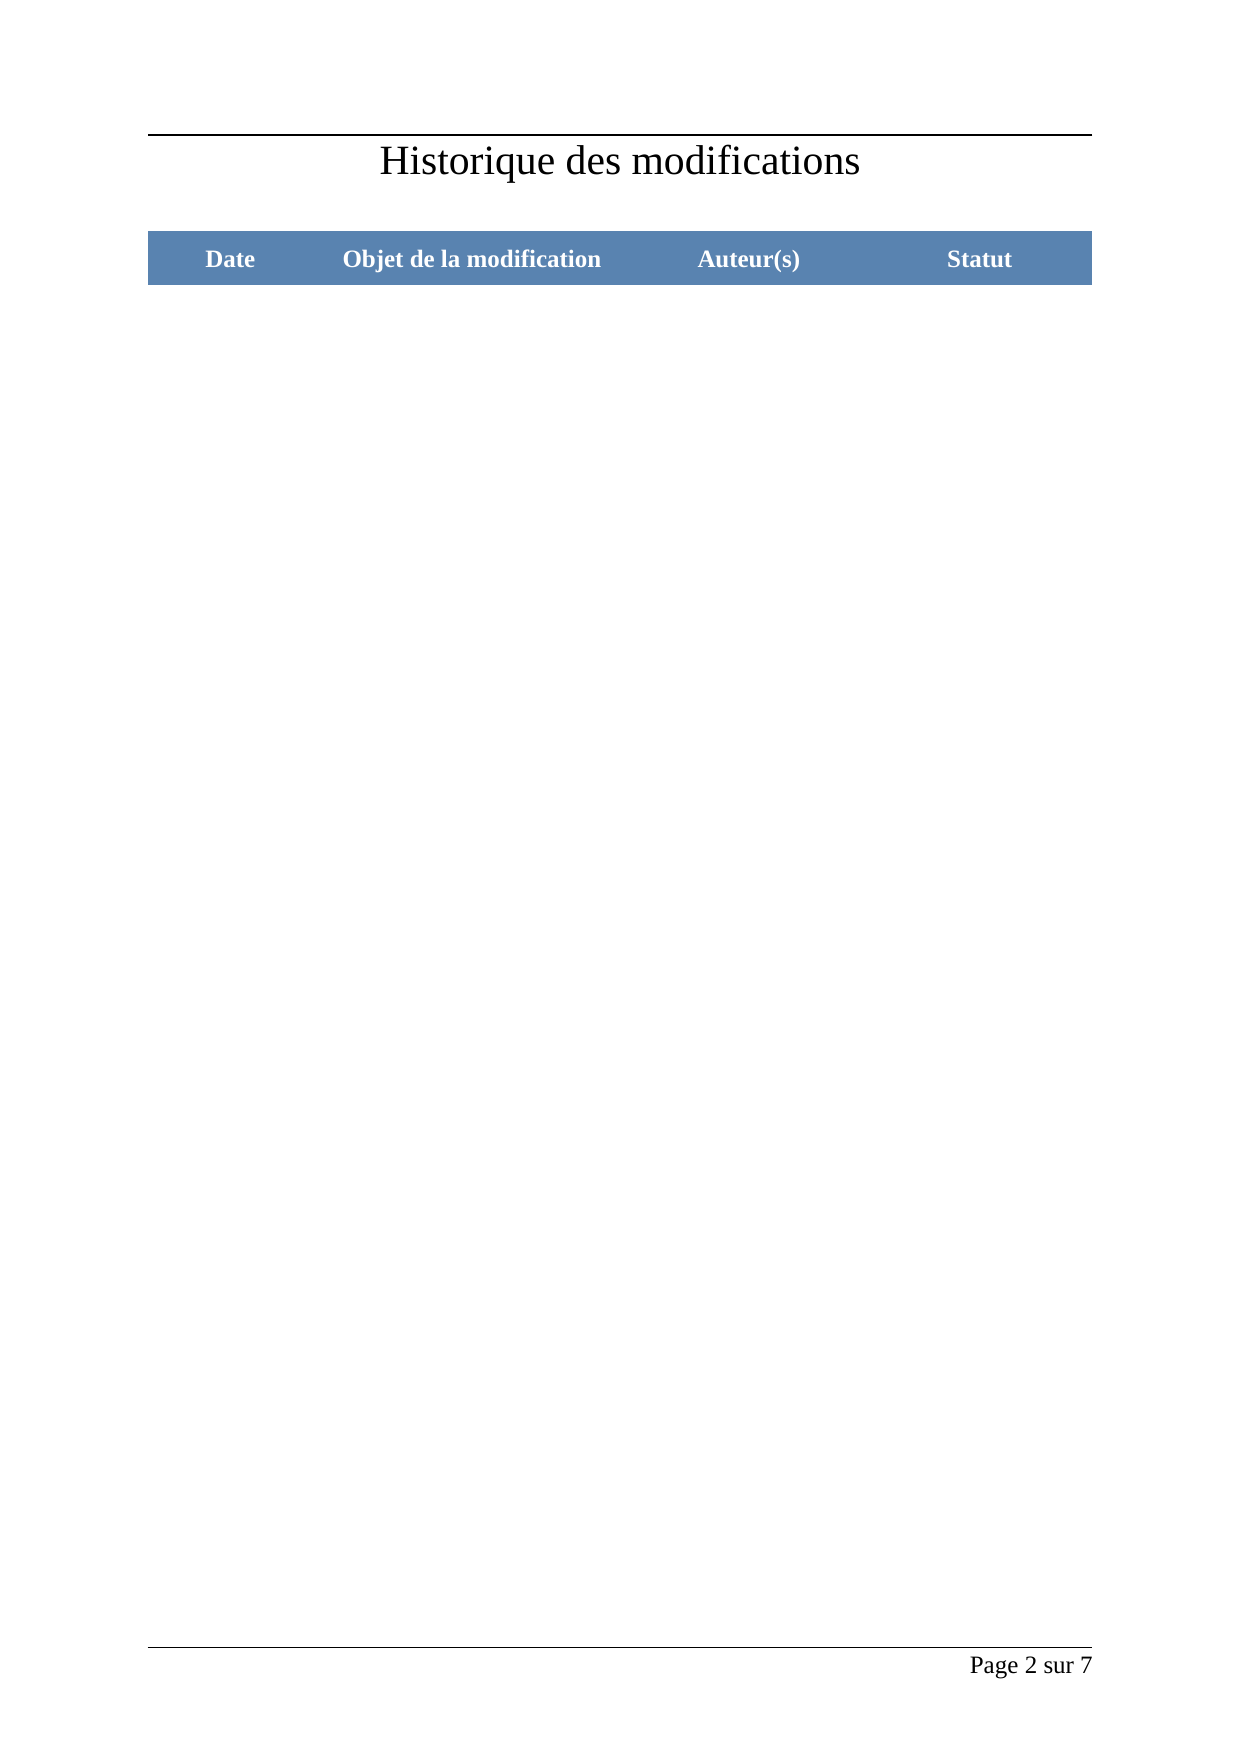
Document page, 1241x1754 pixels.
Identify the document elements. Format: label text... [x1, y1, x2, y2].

table_cell [631, 453, 866, 508]
text Historique des modifications [148, 136, 1092, 183]
table_cell [866, 285, 1092, 341]
table_cell [148, 285, 313, 341]
table_cell [148, 397, 313, 453]
table_cell [631, 285, 866, 341]
table_cell [313, 285, 631, 341]
table_cell [866, 397, 1092, 453]
table_cell [313, 341, 631, 397]
table_cell [631, 341, 866, 397]
table_cell [148, 453, 313, 508]
table_cell [313, 397, 631, 453]
table_header Date [148, 231, 313, 285]
table_header Auteur(s) [631, 231, 866, 285]
table_header Statut [866, 231, 1092, 285]
table_header Objet de la modification [313, 231, 631, 285]
table_cell [631, 397, 866, 453]
table_cell [866, 453, 1092, 508]
table_cell [866, 341, 1092, 397]
table_cell [148, 341, 313, 397]
table_cell [313, 453, 631, 508]
